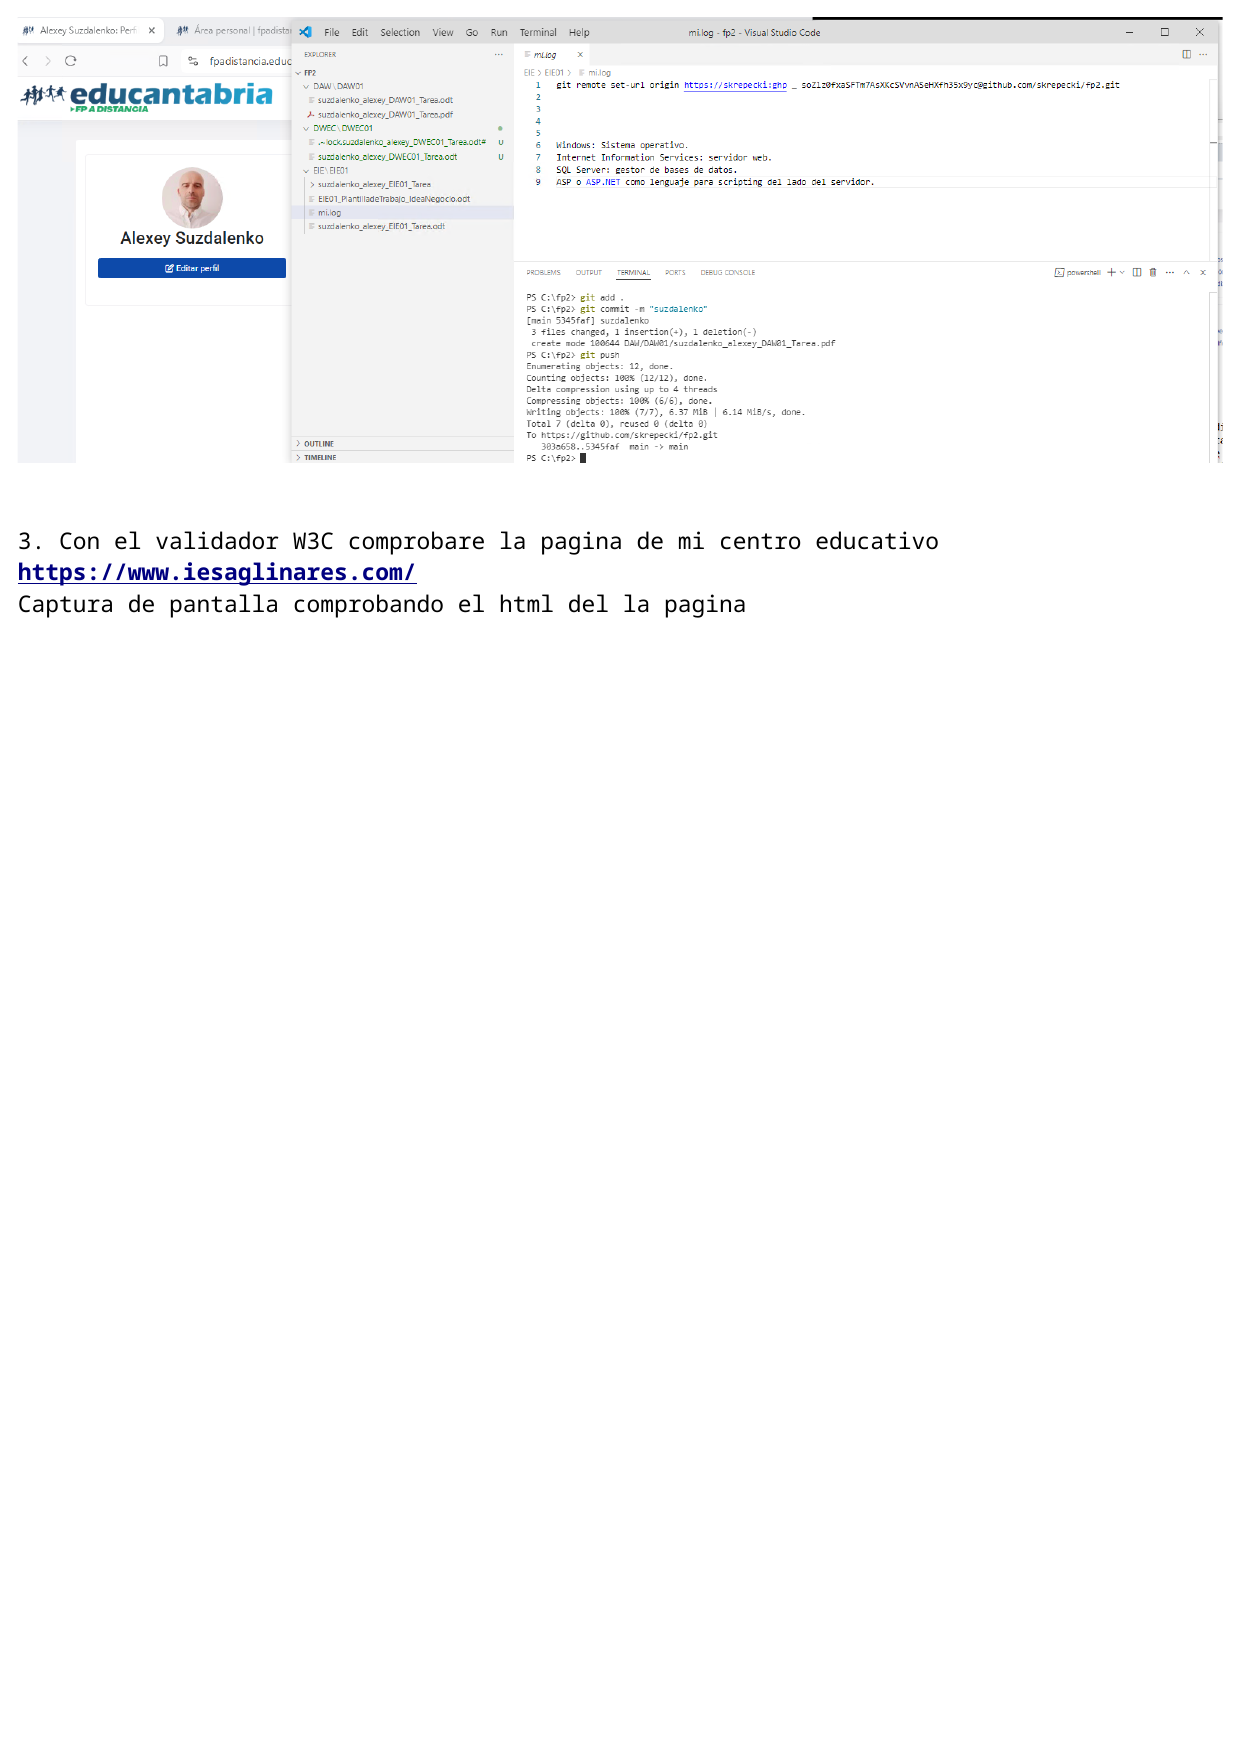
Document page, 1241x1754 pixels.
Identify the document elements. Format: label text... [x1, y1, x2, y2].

picture [17, 17, 1223, 463]
text 3. Con el validador W3C comprobare la pagina de mi centro educativo https://www.iesaglinares.com/ [18, 525, 1222, 587]
text Captura de pantalla comprobando el html del la pagina [18, 587, 1222, 619]
